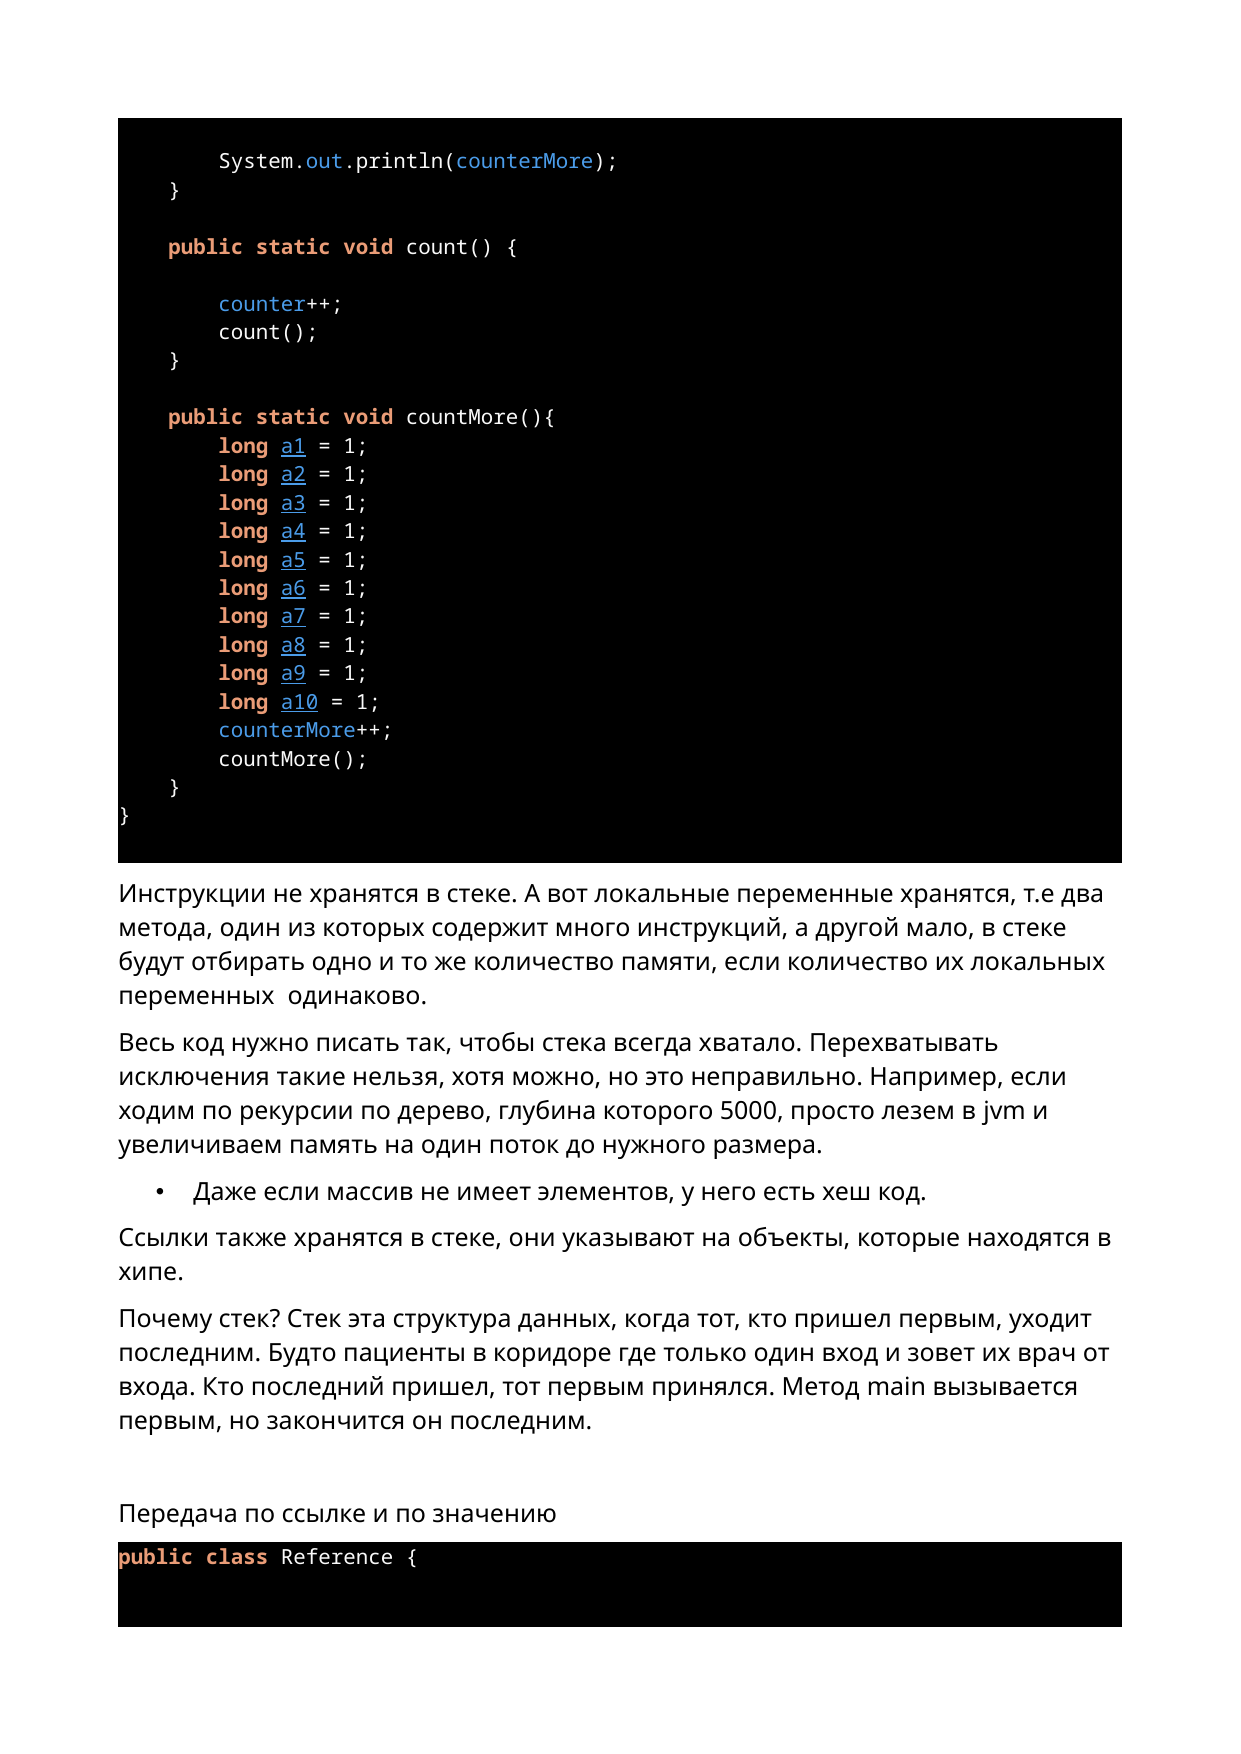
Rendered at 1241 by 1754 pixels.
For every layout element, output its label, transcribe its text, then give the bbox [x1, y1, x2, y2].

text System.out.println(counterMore); [118, 147, 1122, 175]
list Даже если массив не имеет элементов, у него есть хеш код. [156, 1173, 1122, 1207]
text } [118, 801, 1122, 829]
text long a2 = 1; [118, 459, 1122, 488]
text long a9 = 1; [118, 658, 1122, 687]
text long a5 = 1; [118, 545, 1122, 573]
text public static void countMore(){ [118, 402, 1122, 431]
text long a10 = 1; [118, 687, 1122, 715]
text counterMore++; [118, 715, 1122, 744]
text long a6 = 1; [118, 573, 1122, 602]
text Передача по ссылке и по значению [118, 1496, 1122, 1530]
text counter++; [118, 289, 1122, 317]
text } [118, 772, 1122, 801]
text public class Reference { [118, 1542, 1122, 1571]
text long a1 = 1; [118, 431, 1122, 459]
text count(); [118, 317, 1122, 346]
text Ссылки также хранятся в стеке, они указывают на объекты, которые находятся в хипе. [118, 1220, 1122, 1288]
text } [118, 346, 1122, 374]
text long a8 = 1; [118, 630, 1122, 658]
text } [118, 175, 1122, 203]
text long a7 = 1; [118, 602, 1122, 630]
text countMore(); [118, 744, 1122, 772]
text Инструкции не хранятся в стеке. А вот локальные переменные хранятся, т.е два метода, один из которых содержит много инструкций, а другой мало, в стеке будут отбирать одно и то же количество памяти, если количество их локальных переменных одинаково. [118, 876, 1122, 1012]
text Весь код нужно писать так, чтобы стека всегда хватало. Перехватывать исключения такие нельзя, хотя можно, но это неправильно. Например, если ходим по рекурсии по дерево, глубина которого 5000, просто лезем в jvm и увеличиваем память на один поток до нужного размера. [118, 1024, 1122, 1161]
text public static void count() { [118, 232, 1122, 260]
text long a3 = 1; [118, 488, 1122, 516]
text long a4 = 1; [118, 516, 1122, 545]
text Почему стек? Стек эта структура данных, когда тот, кто пришел первым, уходит последним. Будто пациенты в коридоре где только один вход и зовет их врач от входа. Кто последний пришел, тот первым принялся. Метод main вызывается первым, но закончится он последним. [118, 1300, 1122, 1437]
